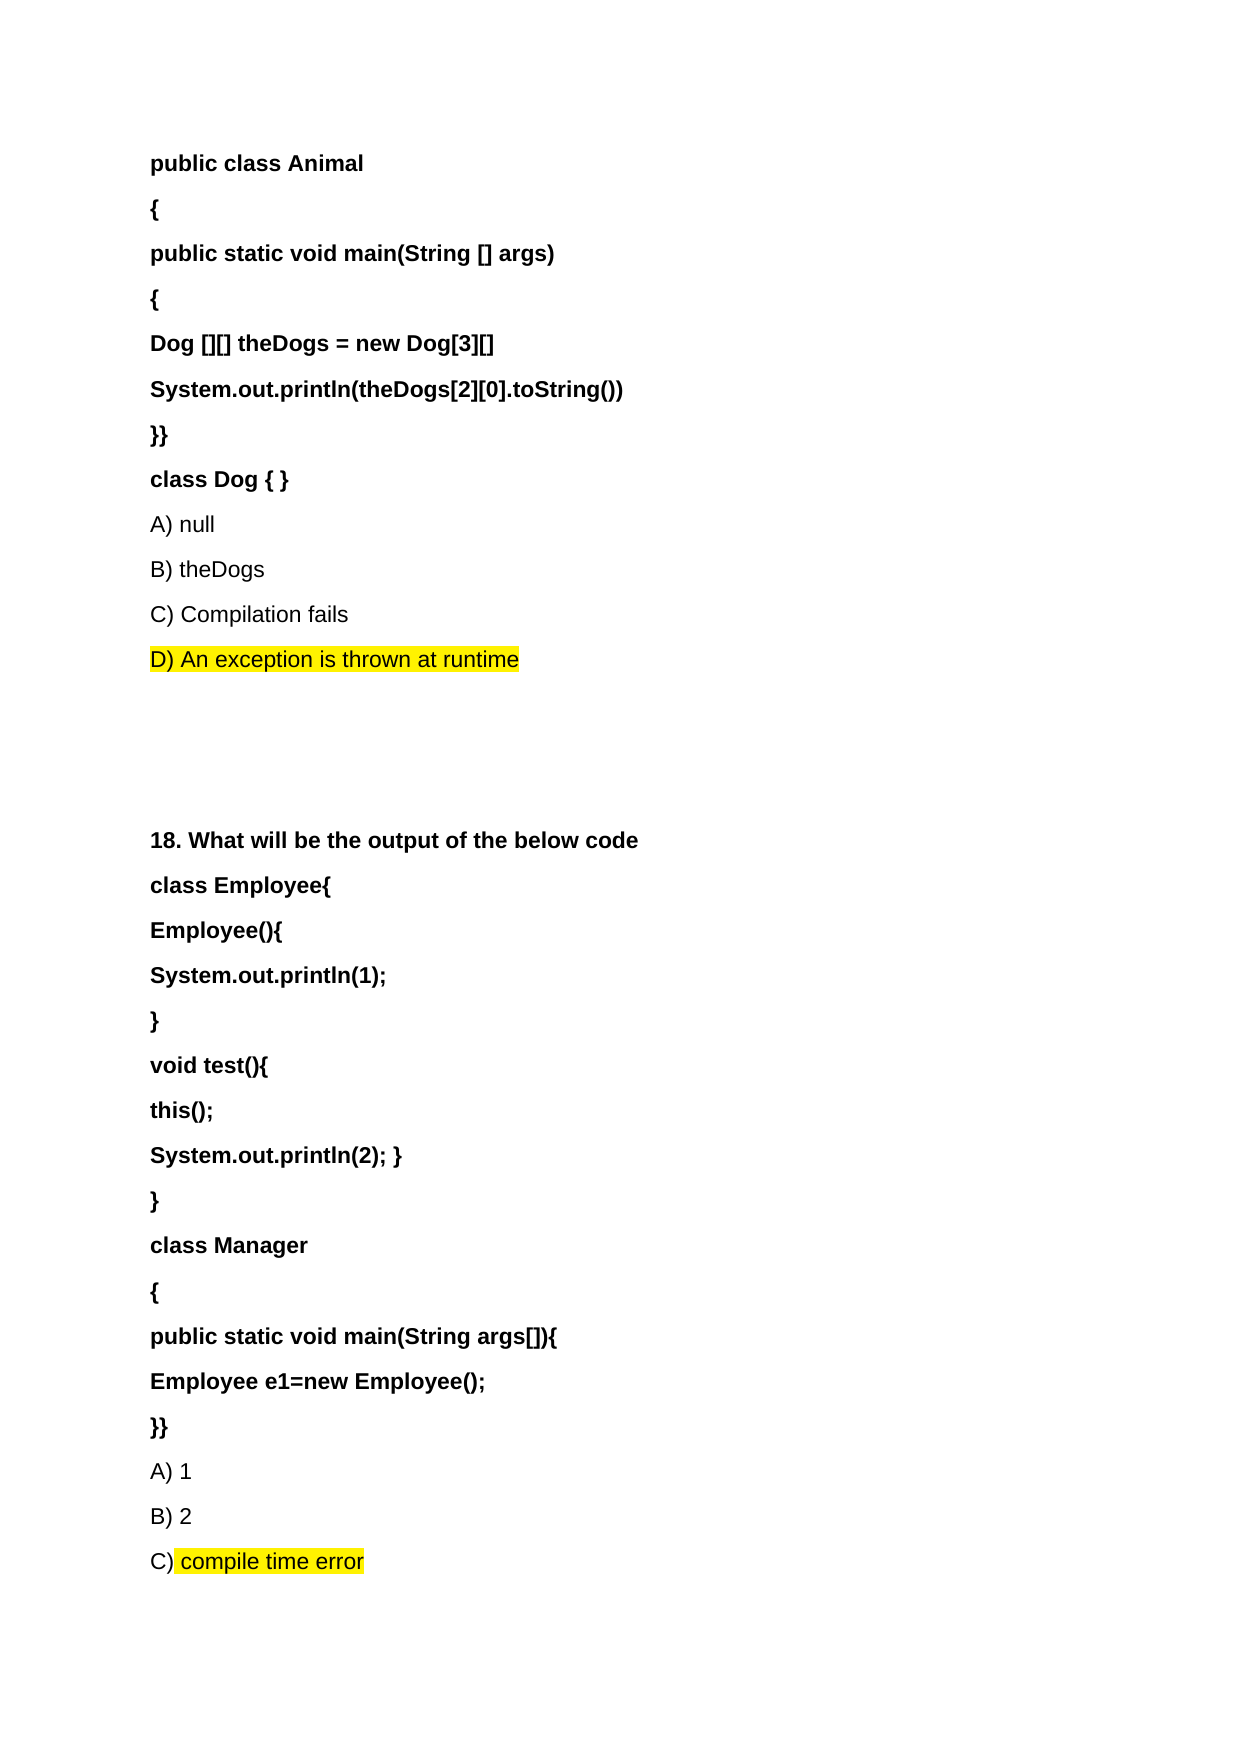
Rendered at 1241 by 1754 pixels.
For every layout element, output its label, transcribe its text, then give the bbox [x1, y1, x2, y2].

text class Dog { } [150, 466, 1090, 492]
text A) null [150, 511, 1090, 537]
text System.out.println(2); } [150, 1142, 1090, 1169]
text C) compile time error [150, 1548, 1090, 1574]
text B) 2 [150, 1503, 1090, 1529]
text } [150, 1007, 1090, 1033]
text System.out.println(theDogs[2][0].toString()) [150, 376, 1090, 402]
text C) Compilation fails [150, 601, 1090, 627]
text 18. What will be the output of the below code [150, 827, 1090, 853]
text Employee(){ [150, 917, 1090, 943]
text void test(){ [150, 1052, 1090, 1078]
text B) theDogs [150, 556, 1090, 582]
text this(); [150, 1097, 1090, 1123]
text }} [150, 1413, 1090, 1439]
text public class Animal [150, 150, 1090, 176]
text } [150, 1187, 1090, 1214]
text { [150, 285, 1090, 312]
text class Manager [150, 1232, 1090, 1259]
text { [150, 195, 1090, 221]
text System.out.println(1); [150, 962, 1090, 988]
text class Employee{ [150, 872, 1090, 898]
text { [150, 1278, 1090, 1304]
text Employee e1=new Employee(); [150, 1368, 1090, 1394]
text public static void main(String [] args) [150, 240, 1090, 267]
text A) 1 [150, 1458, 1090, 1484]
text D) An exception is thrown at runtime [150, 646, 1090, 672]
text public static void main(String args[]){ [150, 1323, 1090, 1349]
text }} [150, 421, 1090, 447]
text Dog [][] theDogs = new Dog[3][] [150, 330, 1090, 357]
